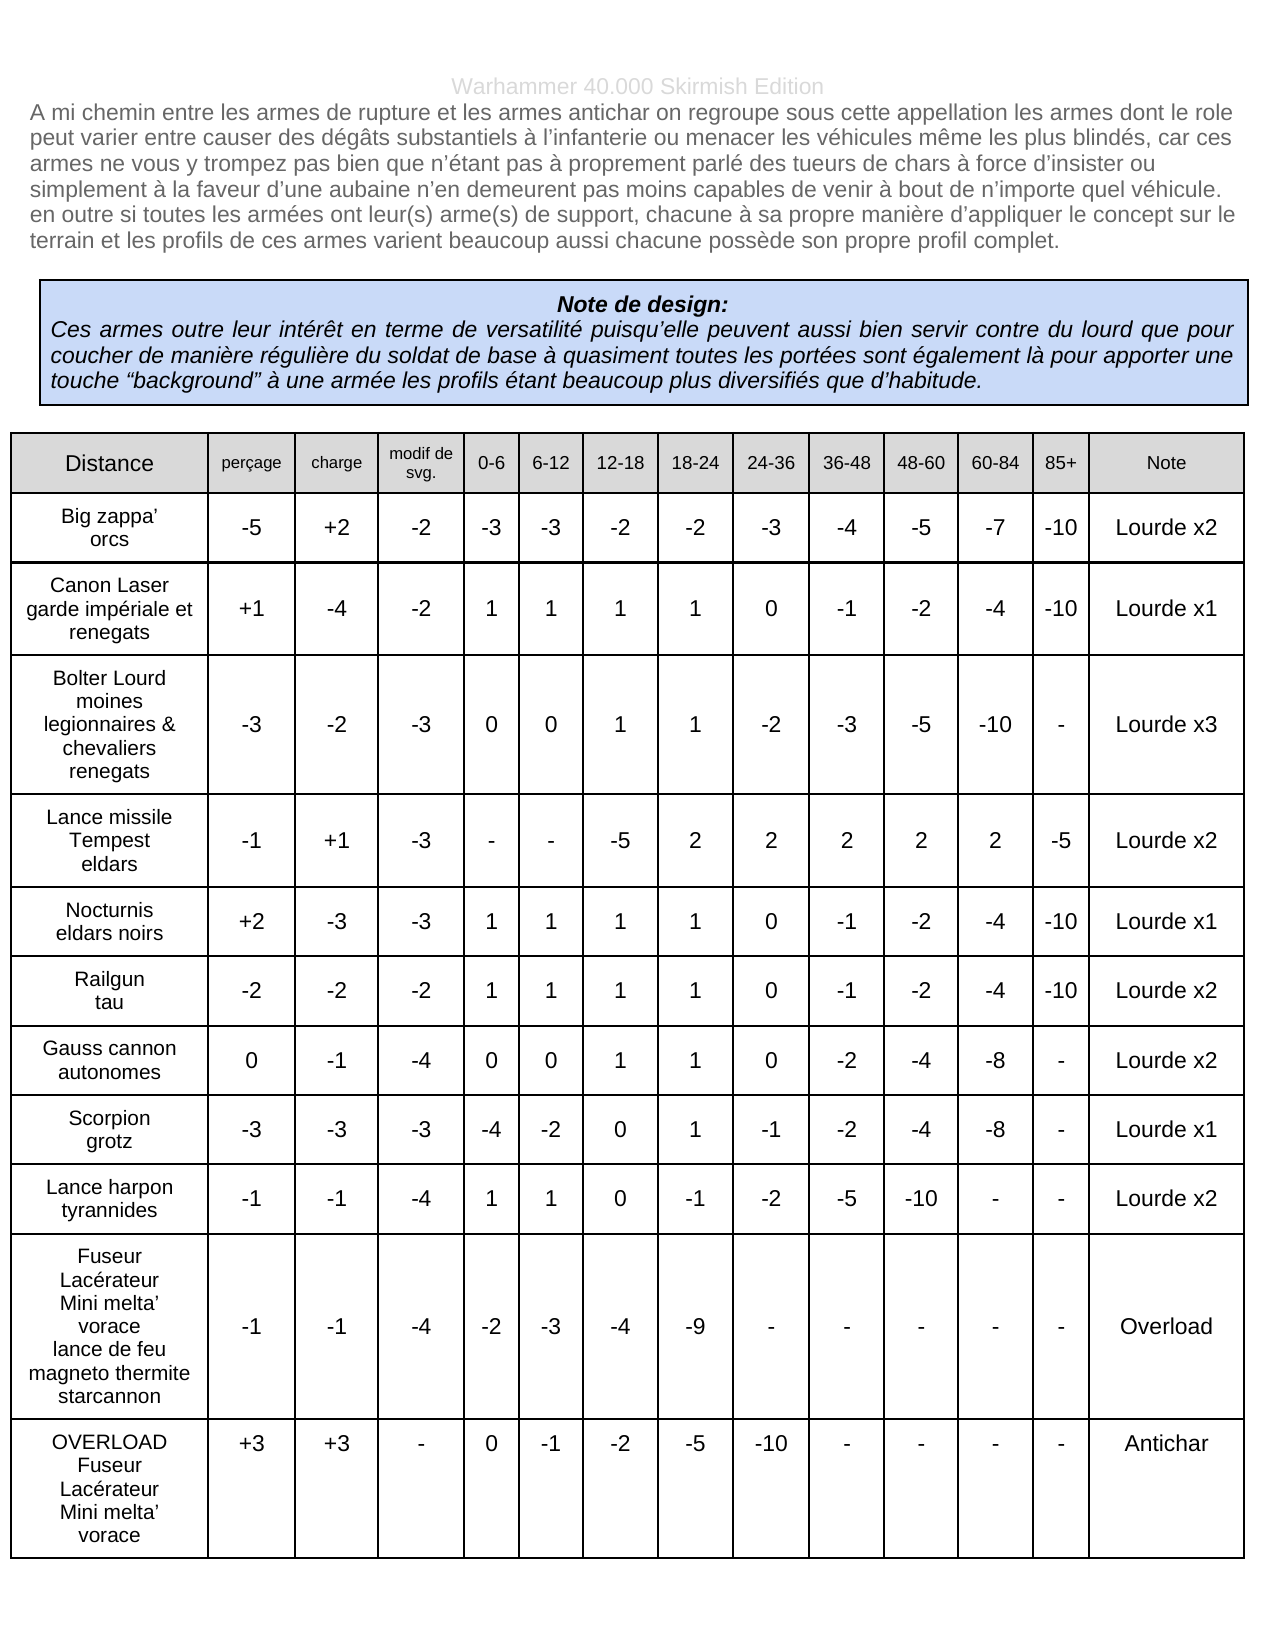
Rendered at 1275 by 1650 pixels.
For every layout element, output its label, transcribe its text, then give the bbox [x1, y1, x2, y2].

table_cell -10 [885, 1165, 957, 1233]
table_cell +1 [209, 564, 294, 654]
table_cell - [379, 1420, 463, 1557]
table_cell -1 [209, 1165, 294, 1233]
table_cell -8 [959, 1096, 1032, 1163]
table_cell Railgun tau [12, 957, 207, 1024]
table_cell Lourde x3 [1090, 656, 1243, 793]
table_cell -2 [209, 957, 294, 1024]
table_cell 0 [520, 1027, 582, 1094]
table_cell Lourde x2 [1090, 795, 1243, 886]
text A mi chemin entre les armes de rupture et les armes antichar on regroupe sous cette appellation les armes dont le role peut varier entre causer des dégâts substantiels à l’infanterie ou menacer les véhicules même les plus blindés, car ces armes ne vous y trompez pas bien que n’étant pas à proprement parlé des tueurs de chars à force d’insister ou simplement à la faveur d’une aubaine n’en demeurent pas moins capables de venir à bout de n’importe quel véhicule. en outre si toutes les armées ont leur(s) arme(s) de support, chacune à sa propre manière d’appliquer le concept sur le terrain et les profils de ces armes varient beaucoup aussi chacune possède son propre profil complet. [29, 99, 1246, 253]
table_cell Scorpion grotz [12, 1096, 207, 1163]
table_header Note [1090, 434, 1243, 492]
table_header charge [296, 434, 377, 492]
table_cell Lourde x2 [1090, 1027, 1243, 1094]
table_cell -1 [810, 957, 883, 1024]
table_header 36-48 [810, 434, 883, 492]
table_cell 0 [520, 656, 582, 793]
table_cell -4 [810, 494, 883, 561]
table_cell -10 [959, 656, 1032, 793]
table_cell 1 [465, 957, 518, 1024]
table_cell -3 [209, 656, 294, 793]
table_cell 1 [584, 564, 657, 654]
table_cell -4 [379, 1235, 463, 1418]
table_cell -1 [296, 1165, 377, 1233]
table_cell -4 [465, 1096, 518, 1163]
table_cell -2 [379, 564, 463, 654]
table_cell -2 [465, 1235, 518, 1418]
table_cell Big zappa’ orcs [12, 494, 207, 561]
table_cell Lourde x2 [1090, 494, 1243, 561]
table_cell 0 [734, 1027, 808, 1094]
table_cell 0 [465, 656, 518, 793]
table_cell Lourde x1 [1090, 564, 1243, 654]
table_cell Lourde x2 [1090, 1165, 1243, 1233]
table_cell - [520, 795, 582, 886]
table_cell -2 [810, 1096, 883, 1163]
table_cell -1 [659, 1165, 732, 1233]
table_cell 1 [465, 564, 518, 654]
table_header 12-18 [584, 434, 657, 492]
table_cell 1 [584, 957, 657, 1024]
table_cell 0 [584, 1165, 657, 1233]
table_cell Lourde x1 [1090, 888, 1243, 955]
table_header 24-36 [734, 434, 808, 492]
table_cell - [1034, 1420, 1088, 1557]
table_cell -1 [296, 1235, 377, 1418]
table_cell -5 [584, 795, 657, 886]
table_cell 1 [520, 957, 582, 1024]
table_cell -1 [520, 1420, 582, 1557]
table_cell -3 [520, 1235, 582, 1418]
table_cell 0 [734, 957, 808, 1024]
table_cell -5 [209, 494, 294, 561]
table_cell -2 [584, 494, 657, 561]
table_cell - [1034, 1096, 1088, 1163]
table_cell - [1034, 1165, 1088, 1233]
table_cell -2 [379, 957, 463, 1024]
table_cell -2 [885, 888, 957, 955]
table_header perçage [209, 434, 294, 492]
table_cell -3 [379, 1096, 463, 1163]
table_header 6-12 [520, 434, 582, 492]
table_cell 0 [209, 1027, 294, 1094]
table_cell -3 [296, 1096, 377, 1163]
table_cell +3 [209, 1420, 294, 1557]
table_cell +1 [296, 795, 377, 886]
table_header Distance [12, 434, 207, 492]
table_cell - [734, 1235, 808, 1418]
table_cell -1 [296, 1027, 377, 1094]
table_cell -5 [1034, 795, 1088, 886]
table_cell -4 [296, 564, 377, 654]
table_header 18-24 [659, 434, 732, 492]
table_cell -1 [734, 1096, 808, 1163]
table_cell Bolter Lourd moines legionnaires & chevaliers renegats [12, 656, 207, 793]
table_cell 1 [465, 1165, 518, 1233]
table_cell -4 [959, 564, 1032, 654]
table_cell -5 [659, 1420, 732, 1557]
table_cell - [1034, 1027, 1088, 1094]
table_cell -2 [520, 1096, 582, 1163]
table_cell -2 [296, 656, 377, 793]
table_cell -4 [885, 1096, 957, 1163]
table_cell -5 [885, 656, 957, 793]
table_cell - [959, 1235, 1032, 1418]
table_cell Lourde x2 [1090, 957, 1243, 1024]
table_cell - [1034, 656, 1088, 793]
table_cell 0 [465, 1420, 518, 1557]
table_cell -2 [659, 494, 732, 561]
table_cell 1 [659, 1027, 732, 1094]
table_cell -2 [885, 564, 957, 654]
table_cell - [1034, 1235, 1088, 1418]
table_cell -2 [379, 494, 463, 561]
table_cell -10 [1034, 888, 1088, 955]
table_cell - [465, 795, 518, 886]
table_cell -3 [810, 656, 883, 793]
table_cell -3 [379, 656, 463, 793]
table_cell -2 [734, 1165, 808, 1233]
table_cell 1 [659, 656, 732, 793]
table_cell 0 [465, 1027, 518, 1094]
table_header Note de design: Ces armes outre leur intérêt en terme de versatilité puisqu’elle peuvent aussi bien servir contre du lourd que pour coucher de manière régulière du soldat de base à quasiment toutes les portées sont également là pour apporter une touche “background” à une armée les profils étant beaucoup plus diversifiés que d’habitude. [41, 281, 1247, 404]
table_cell 2 [810, 795, 883, 886]
table_cell -3 [734, 494, 808, 561]
table_cell - [810, 1420, 883, 1557]
table_cell +2 [209, 888, 294, 955]
table_cell -2 [584, 1420, 657, 1557]
table_cell Canon Laser garde impériale et renegats [12, 564, 207, 654]
table_cell 1 [659, 957, 732, 1024]
table_cell -1 [209, 1235, 294, 1418]
table_cell - [810, 1235, 883, 1418]
table_cell 1 [584, 888, 657, 955]
table_cell 2 [734, 795, 808, 886]
table_cell -4 [379, 1027, 463, 1094]
table_cell - [959, 1165, 1032, 1233]
table_cell 2 [959, 795, 1032, 886]
table_cell 1 [659, 1096, 732, 1163]
table_cell +2 [296, 494, 377, 561]
table_cell -1 [810, 888, 883, 955]
table_cell Gauss cannon autonomes [12, 1027, 207, 1094]
table_cell 0 [584, 1096, 657, 1163]
table_cell -5 [810, 1165, 883, 1233]
table_cell Antichar [1090, 1420, 1243, 1557]
table_cell -1 [810, 564, 883, 654]
table_cell -4 [959, 957, 1032, 1024]
table_cell -8 [959, 1027, 1032, 1094]
table_cell -4 [885, 1027, 957, 1094]
table_cell -9 [659, 1235, 732, 1418]
table_cell Fuseur Lacérateur Mini melta’ vorace lance de feu magneto thermite starcannon [12, 1235, 207, 1418]
table_cell 1 [659, 888, 732, 955]
table_cell 1 [584, 1027, 657, 1094]
table_cell OVERLOAD Fuseur Lacérateur Mini melta’ vorace [12, 1420, 207, 1557]
table_cell -5 [885, 494, 957, 561]
table_cell -3 [296, 888, 377, 955]
table_cell -4 [379, 1165, 463, 1233]
table_cell -7 [959, 494, 1032, 561]
table_cell Lourde x1 [1090, 1096, 1243, 1163]
table_cell Overload [1090, 1235, 1243, 1418]
table_cell -10 [1034, 564, 1088, 654]
table_cell 1 [659, 564, 732, 654]
table_cell 2 [659, 795, 732, 886]
table_cell -10 [734, 1420, 808, 1557]
table_header modif de svg. [379, 434, 463, 492]
table_cell 1 [520, 564, 582, 654]
table_cell -10 [1034, 494, 1088, 561]
table_cell +3 [296, 1420, 377, 1557]
table_cell 1 [520, 888, 582, 955]
table_cell - [959, 1420, 1032, 1557]
table_cell -3 [379, 795, 463, 886]
table_cell 0 [734, 564, 808, 654]
table_cell Lance missile Tempest eldars [12, 795, 207, 886]
table_cell -3 [379, 888, 463, 955]
table_cell -3 [209, 1096, 294, 1163]
table_cell -1 [209, 795, 294, 886]
table_cell Lance harpon tyrannides [12, 1165, 207, 1233]
table_cell -2 [734, 656, 808, 793]
table_cell 1 [520, 1165, 582, 1233]
table_cell - [885, 1420, 957, 1557]
table_cell -4 [584, 1235, 657, 1418]
table_header 85+ [1034, 434, 1088, 492]
table_cell 1 [465, 888, 518, 955]
table_cell -10 [1034, 957, 1088, 1024]
table_header 60-84 [959, 434, 1032, 492]
table_cell 1 [584, 656, 657, 793]
table_cell -3 [465, 494, 518, 561]
table_header 0-6 [465, 434, 518, 492]
table_cell - [885, 1235, 957, 1418]
table_cell -2 [885, 957, 957, 1024]
table_cell 0 [734, 888, 808, 955]
table_cell 2 [885, 795, 957, 886]
table_header 48-60 [885, 434, 957, 492]
table_cell -2 [810, 1027, 883, 1094]
table_cell -4 [959, 888, 1032, 955]
table_cell Nocturnis eldars noirs [12, 888, 207, 955]
table_cell -2 [296, 957, 377, 1024]
table_cell -3 [520, 494, 582, 561]
